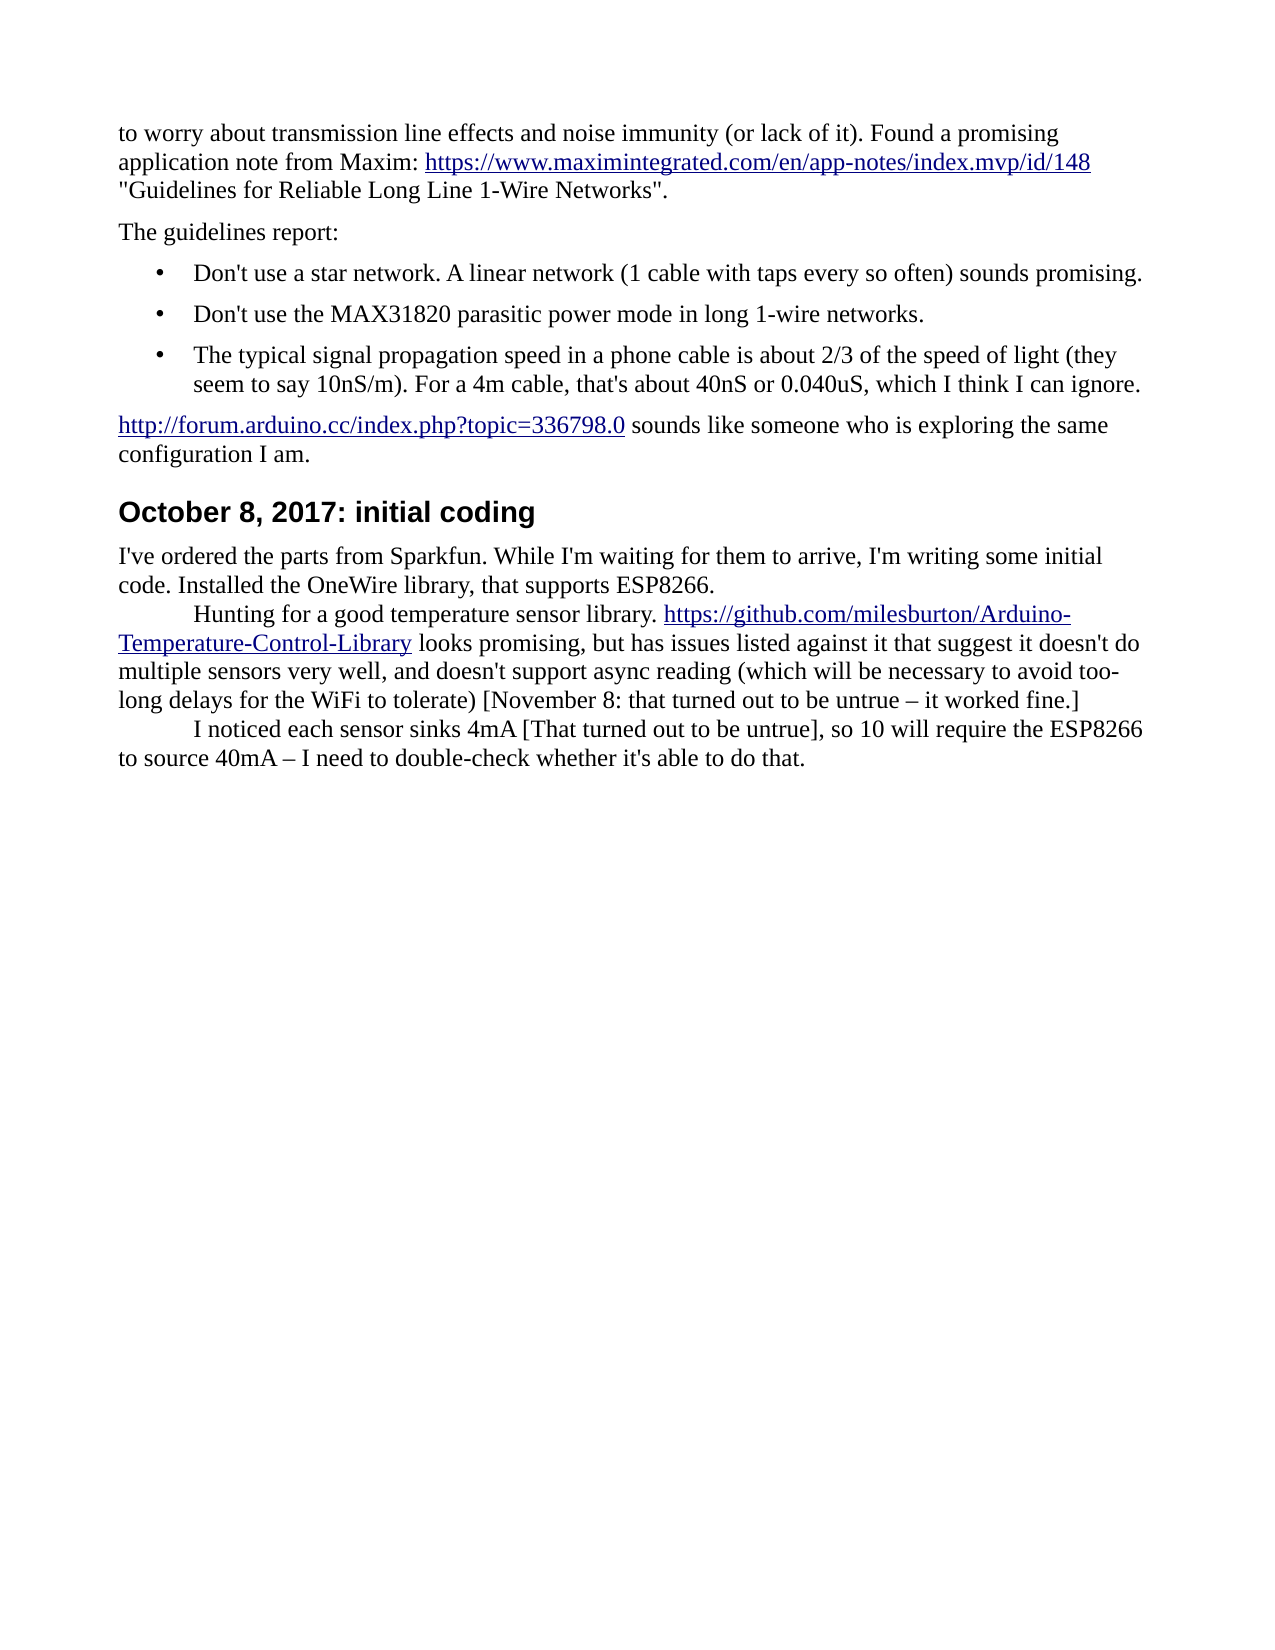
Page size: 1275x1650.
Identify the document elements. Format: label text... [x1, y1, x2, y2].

text The guidelines report: [118, 217, 1157, 246]
list Don't use the MAX31820 parasitic power mode in long 1-wire networks. [156, 299, 1157, 328]
subtitle October 8, 2017: initial coding [118, 495, 1157, 529]
list Don't use a star network. A linear network (1 cable with taps every so often) sounds promising. [156, 258, 1157, 287]
list The typical signal propagation speed in a phone cable is about 2/3 of the speed of light (they seem to say 10nS/m). For a 4m cable, that's about 40nS or 0.040uS, which I think I can ignore. [156, 341, 1157, 398]
text I've ordered the parts from Sparkfun. While I'm waiting for them to arrive, I'm writing some initial code. Installed the OneWire library, that supports ESP8266. Hunting for a good temperature sensor library. https://github.com/milesburton/Arduino-Temperature-Control-Library looks promising, but has issues listed against it that suggest it doesn't do multiple sensors very well, and doesn't support async reading (which will be necessary to avoid too-long delays for the WiFi to tolerate) [November 8: that turned out to be untrue – it worked fine.] I noticed each sensor sinks 4mA [That turned out to be untrue], so 10 will require the ESP8266 to source 40mA – I need to double-check whether it's able to do that. [118, 541, 1157, 771]
text http://forum.arduino.cc/index.php?topic=336798.0 sounds like someone who is exploring the same configuration I am. [118, 411, 1157, 468]
text to worry about transmission line effects and noise immunity (or lack of it). Found a promising application note from Maxim: https://www.maximintegrated.com/en/app-notes/index.mvp/id/148 "Guidelines for Reliable Long Line 1-Wire Networks". [118, 118, 1157, 204]
